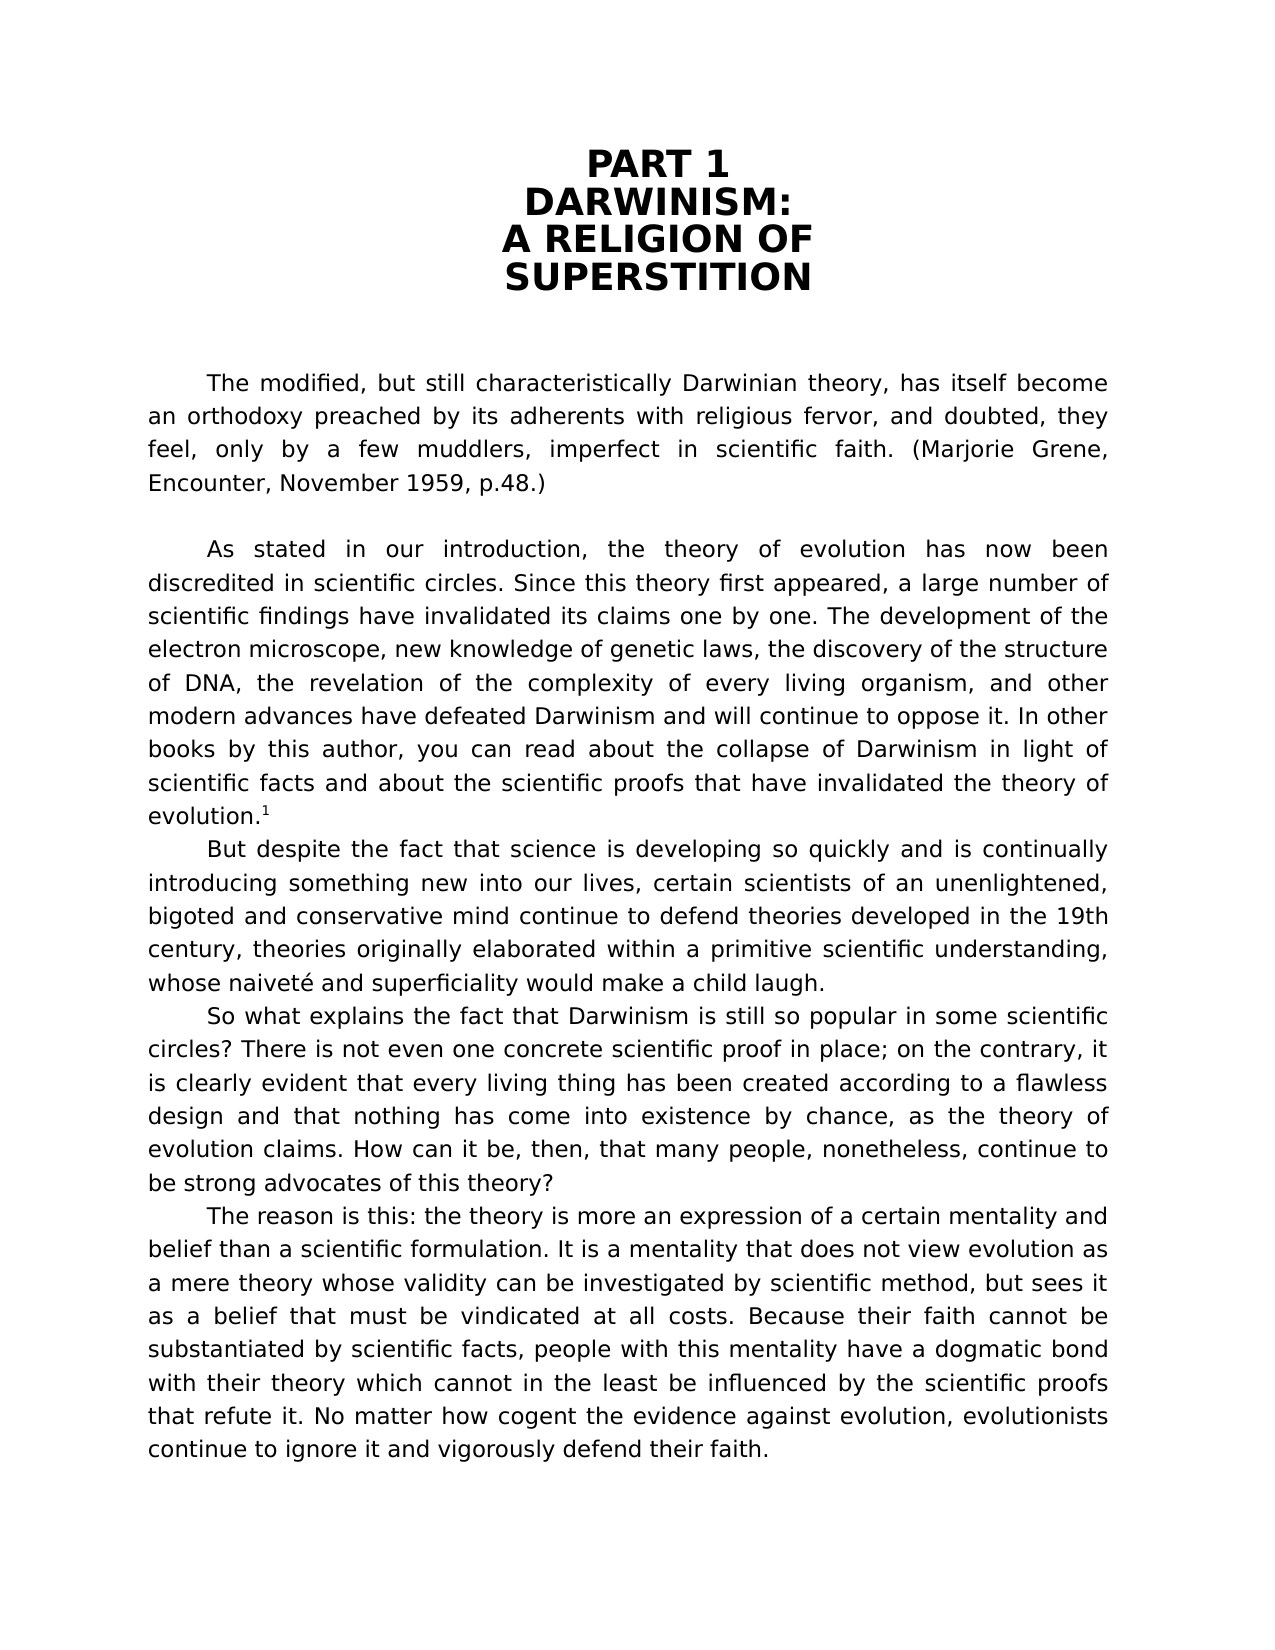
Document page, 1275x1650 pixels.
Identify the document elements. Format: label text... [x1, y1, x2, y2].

text But despite the fact that science is developing so quickly and is continually introducing something new into our lives, certain scientists of an unenlightened, bigoted and conservative mind continue to defend theories developed in the 19th century, theories originally elaborated within a primitive scientific understanding, whose naiveté and superficiality would make a child laugh. [148, 831, 1110, 998]
text The reason is this: the theory is more an expression of a certain mentality and belief than a scientific formulation. It is a mentality that does not view evolution as a mere theory whose validity can be investigated by scientific method, but sees it as a belief that must be vindicated at all costs. Because their faith cannot be substantiated by scientific facts, people with this mentality have a dogmatic bond with their theory which cannot in the least be influenced by the scientific proofs that refute it. No matter how cogent the evidence against evolution, evolutionists continue to ignore it and vigorously defend their faith. [148, 1198, 1110, 1464]
text The modified, but still characteristically Darwinian theory, has itself become an orthodoxy preached by its adherents with religious fervor, and doubted, they feel, only by a few muddlers, imperfect in scientific faith. (Marjorie Grene, Encounter, November 1959, p.48.) [148, 364, 1110, 498]
subtitle DARWINISM: [148, 185, 1110, 223]
text As stated in our introduction, the theory of evolution has now been discredited in scientific circles. Since this theory first appeared, a large number of scientific findings have invalidated its claims one by one. The development of the electron microscope, new knowledge of genetic laws, the discovery of the structure of DNA, the revelation of the complexity of every living organism, and other modern advances have defeated Darwinism and will continue to oppose it. In other books by this author, you can read about the collapse of Darwinism in light of scientific facts and about the scientific proofs that have invalidated the theory of evolution.1 [148, 531, 1110, 831]
subtitle A RELIGION OF [148, 223, 1110, 260]
text So what explains the fact that Darwinism is still so popular in some scientific circles? There is not even one concrete scientific proof in place; on the contrary, it is clearly evident that every living thing has been created according to a flawless design and that nothing has come into existence by chance, as the theory of evolution claims. How can it be, then, that many people, nonetheless, continue to be strong advocates of this theory? [148, 998, 1110, 1198]
subtitle SUPERSTITION [148, 260, 1110, 298]
subtitle PART 1 [148, 148, 1110, 185]
